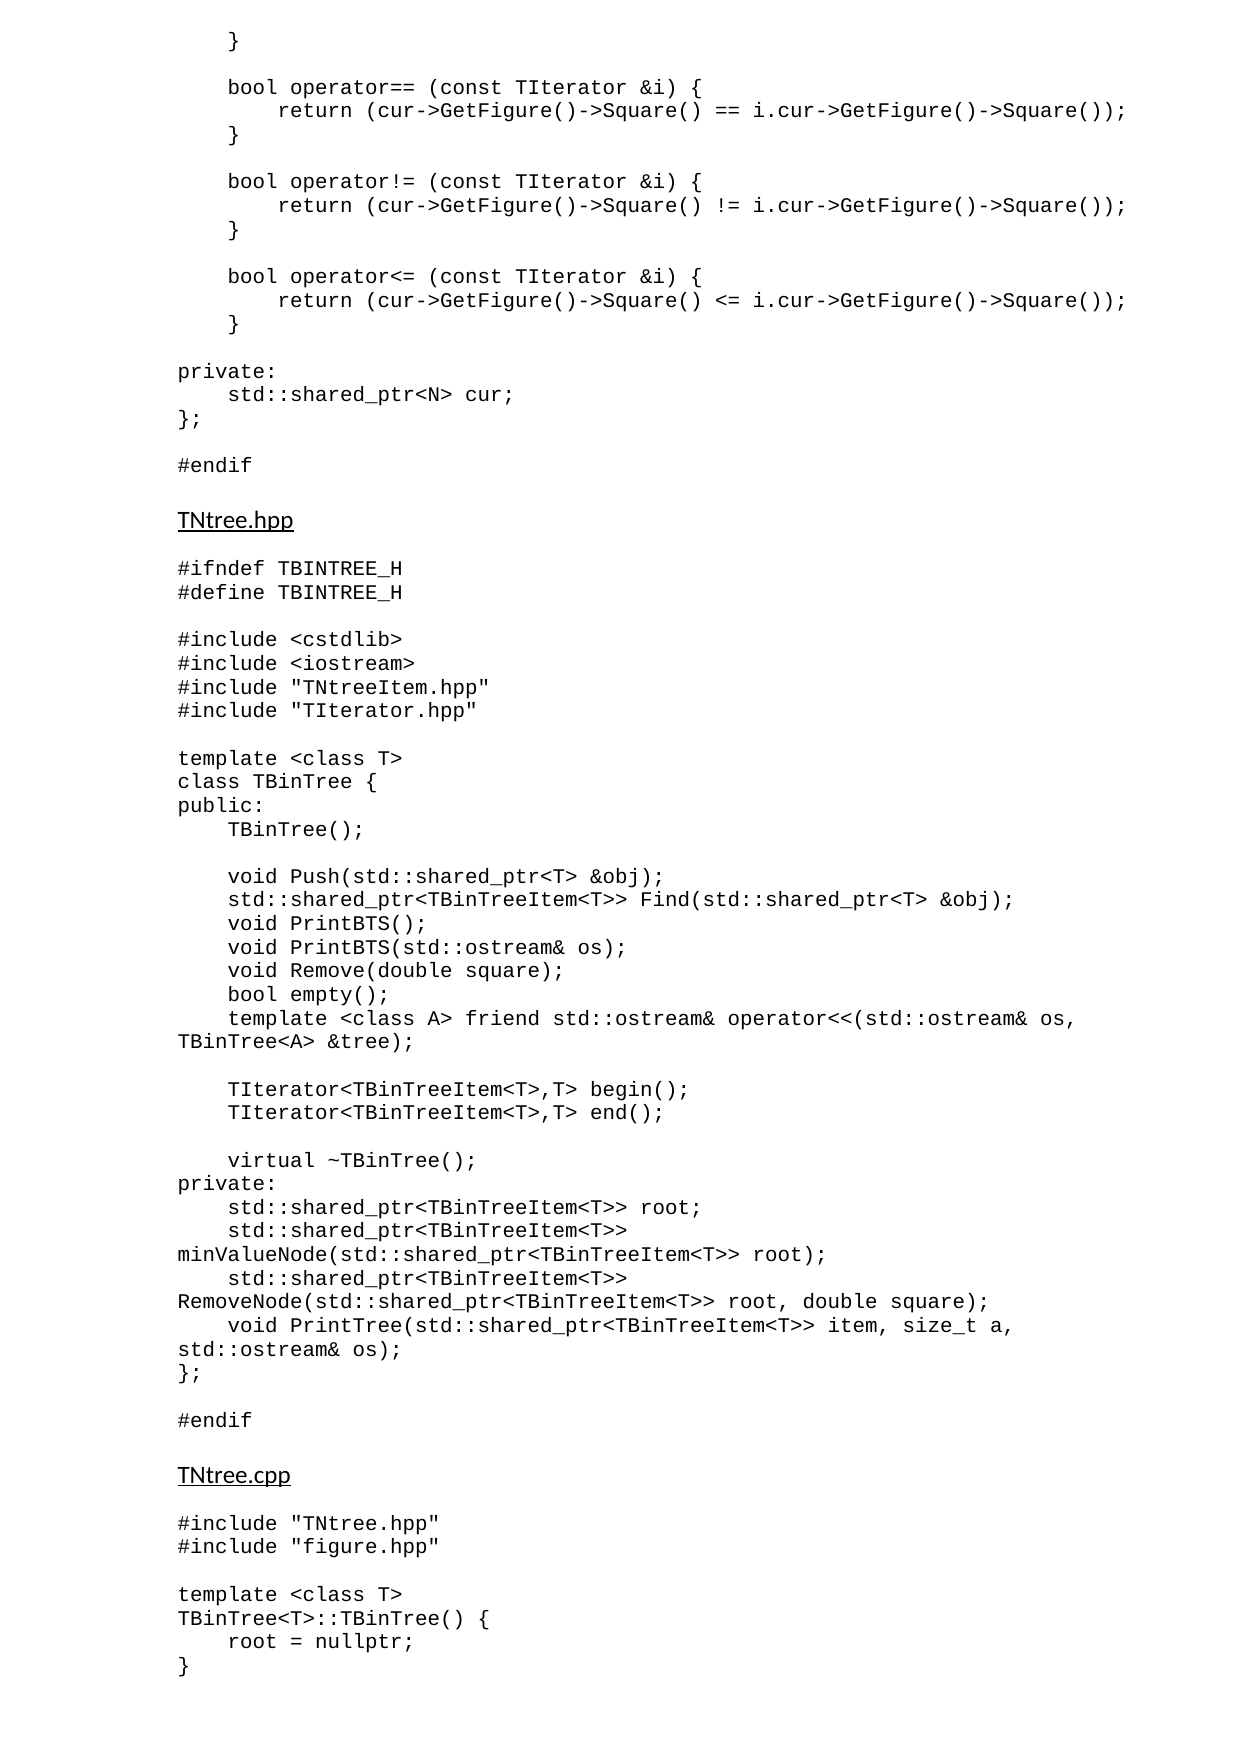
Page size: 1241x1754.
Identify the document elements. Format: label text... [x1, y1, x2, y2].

text }; [177, 408, 1152, 432]
text #include "TNtree.hpp" [177, 1513, 1152, 1537]
text template <class A> friend std::ostream& operator<<(std::ostream& os, TBinTree<A> &tree); [177, 1008, 1152, 1055]
text TBinTree(); [177, 818, 1152, 842]
text std::shared_ptr<TBinTreeItem<T>> minValueNode(std::shared_ptr<TBinTreeItem<T>> root); [177, 1221, 1152, 1268]
text TIterator<TBinTreeItem<T>,T> end(); [177, 1102, 1152, 1126]
text return (cur->GetFigure()->Square() != i.cur->GetFigure()->Square()); [177, 195, 1152, 219]
text std::shared_ptr<TBinTreeItem<T>> root; [177, 1197, 1152, 1221]
text bool operator== (const TIterator &i) { [177, 77, 1152, 101]
text TBinTree<T>::TBinTree() { [177, 1607, 1152, 1631]
text #ifndef TBINTREE_H [177, 558, 1152, 582]
text #include "TNtreeItem.hpp" [177, 677, 1152, 700]
text std::shared_ptr<TBinTreeItem<T>> RemoveNode(std::shared_ptr<TBinTreeItem<T>> root, double square); [177, 1268, 1152, 1315]
text void PrintBTS(std::ostream& os); [177, 937, 1152, 960]
text void PrintBTS(); [177, 913, 1152, 937]
text class TBinTree { [177, 771, 1152, 795]
text #include <cstdlib> [177, 629, 1152, 653]
text public: [177, 795, 1152, 818]
text void Push(std::shared_ptr<T> &obj); [177, 866, 1152, 889]
text #include <iostream> [177, 653, 1152, 677]
text template <class T> [177, 748, 1152, 771]
text bool operator<= (const TIterator &i) { [177, 266, 1152, 290]
text #endif [177, 455, 1152, 479]
text void PrintTree(std::shared_ptr<TBinTreeItem<T>> item, size_t a, std::ostream& os); [177, 1315, 1152, 1362]
text bool operator!= (const TIterator &i) { [177, 171, 1152, 195]
text #include "figure.hpp" [177, 1537, 1152, 1560]
text bool empty(); [177, 984, 1152, 1008]
text return (cur->GetFigure()->Square() == i.cur->GetFigure()->Square()); [177, 101, 1152, 124]
text std::shared_ptr<TBinTreeItem<T>> Find(std::shared_ptr<T> &obj); [177, 889, 1152, 913]
text root = nullptr; [177, 1631, 1152, 1655]
text } [177, 29, 1152, 53]
text template <class T> [177, 1584, 1152, 1607]
text TIterator<TBinTreeItem<T>,T> begin(); [177, 1079, 1152, 1102]
text private: [177, 1173, 1152, 1197]
text } [177, 124, 1152, 148]
text TNtree.cpp [177, 1459, 1152, 1489]
text }; [177, 1362, 1152, 1386]
text } [177, 313, 1152, 337]
text } [177, 1655, 1152, 1678]
text TNtree.hpp [177, 504, 1152, 535]
text virtual ~TBinTree(); [177, 1149, 1152, 1173]
text return (cur->GetFigure()->Square() <= i.cur->GetFigure()->Square()); [177, 290, 1152, 313]
text #endif [177, 1410, 1152, 1433]
text void Remove(double square); [177, 960, 1152, 984]
text private: [177, 361, 1152, 384]
text } [177, 219, 1152, 242]
text #include "TIterator.hpp" [177, 700, 1152, 724]
text std::shared_ptr<N> cur; [177, 384, 1152, 408]
text #define TBINTREE_H [177, 582, 1152, 606]
